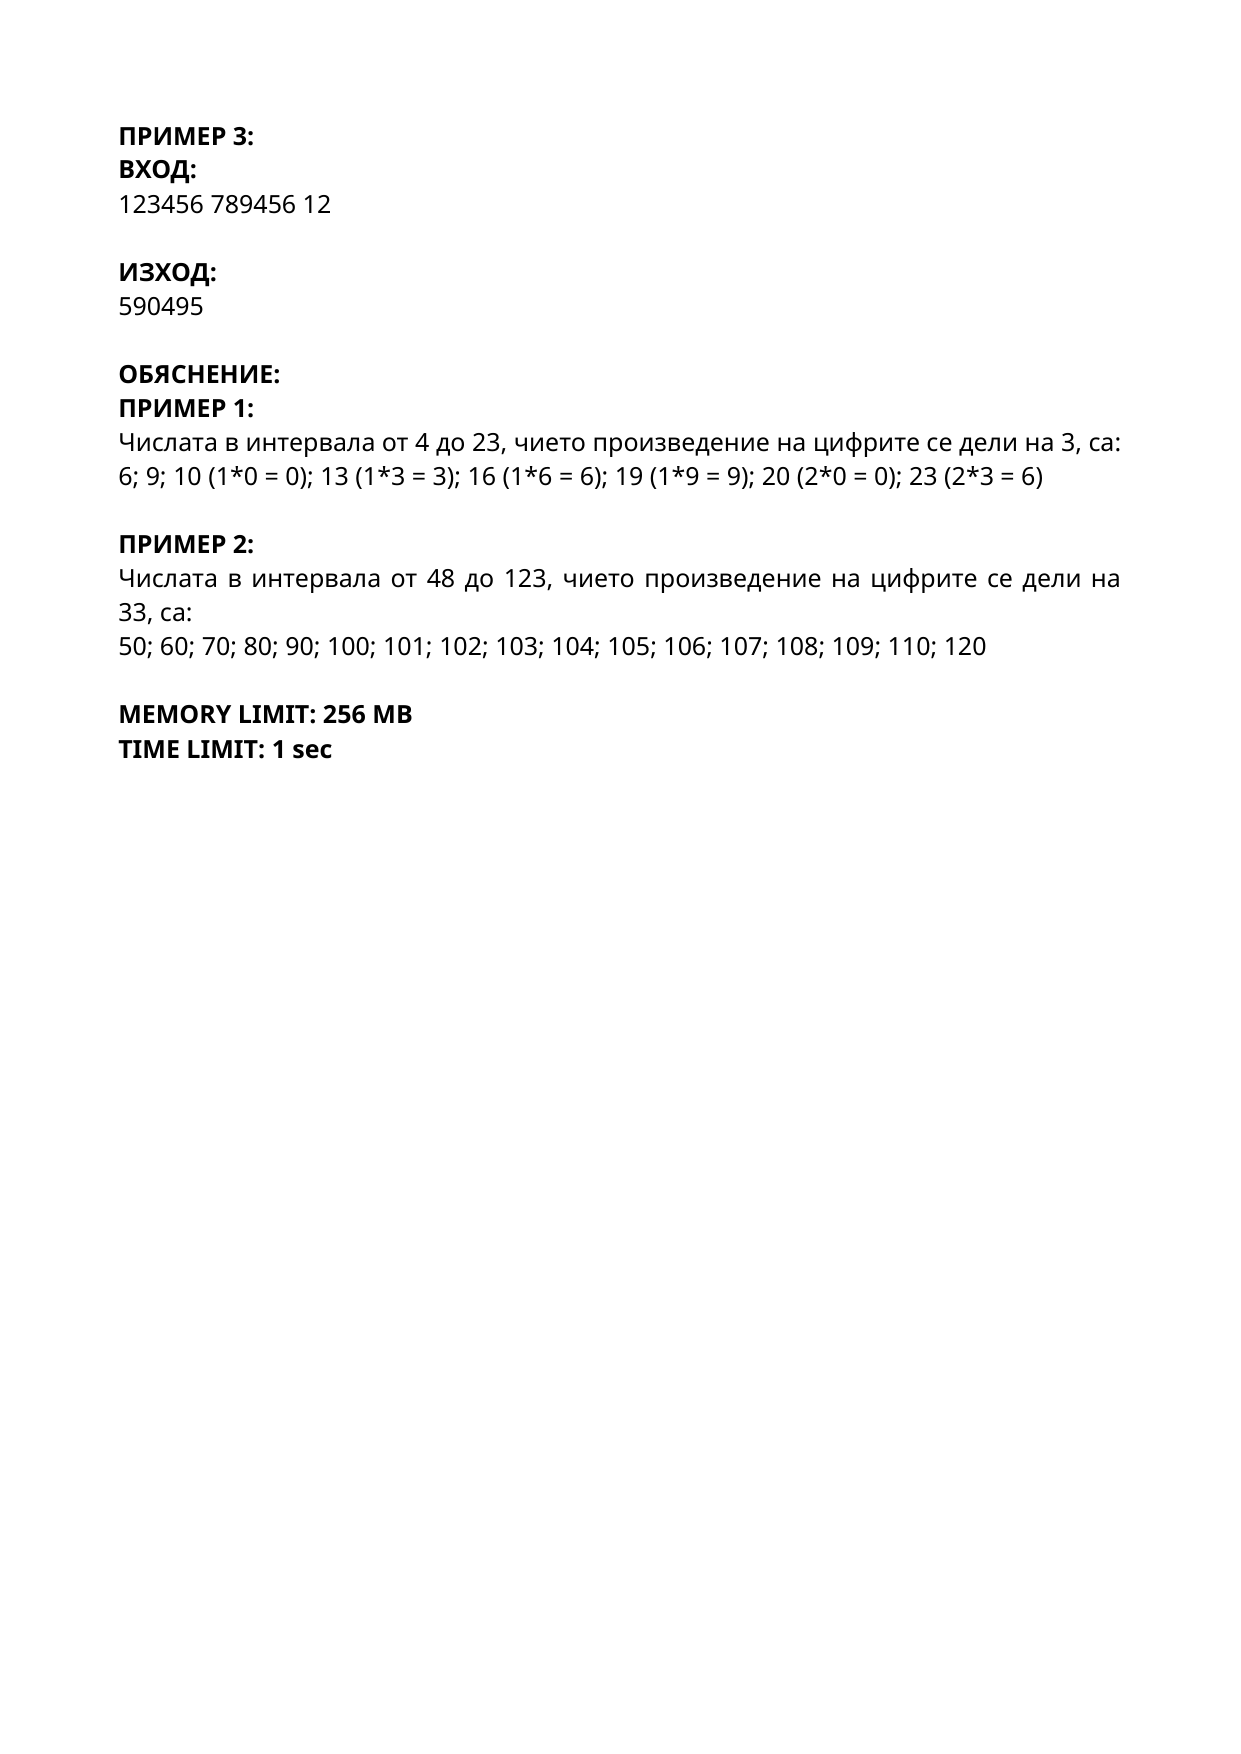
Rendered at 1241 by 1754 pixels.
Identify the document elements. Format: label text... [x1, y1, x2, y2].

text ВХОД: [118, 152, 1122, 186]
text 123456 789456 12 [118, 186, 1122, 220]
text 6; 9; 10 (1*0 = 0); 13 (1*3 = 3); 16 (1*6 = 6); 19 (1*9 = 9); 20 (2*0 = 0); 23 (2*3 = 6) [118, 459, 1122, 493]
text MEMORY LIMIT: 256 MB [118, 697, 1122, 731]
text Числата в интервала от 48 до 123, чието произведение на цифрите се дели на 33, са: [118, 561, 1122, 629]
text ОБЯСНЕНИЕ: ПРИМЕР 1: [118, 357, 1122, 425]
text Числата в интервала от 4 до 23, чието произведение на цифрите се дели на 3, са: [118, 425, 1122, 459]
text TIME LIMIT: 1 sec [118, 731, 1122, 765]
text 50; 60; 70; 80; 90; 100; 101; 102; 103; 104; 105; 106; 107; 108; 109; 110; 120 [118, 629, 1122, 663]
text ПРИМЕР 2: [118, 527, 1122, 561]
text 590495 [118, 288, 1122, 322]
text ИЗХОД: [118, 254, 1122, 288]
text ПРИМЕР 3: [118, 118, 1122, 152]
